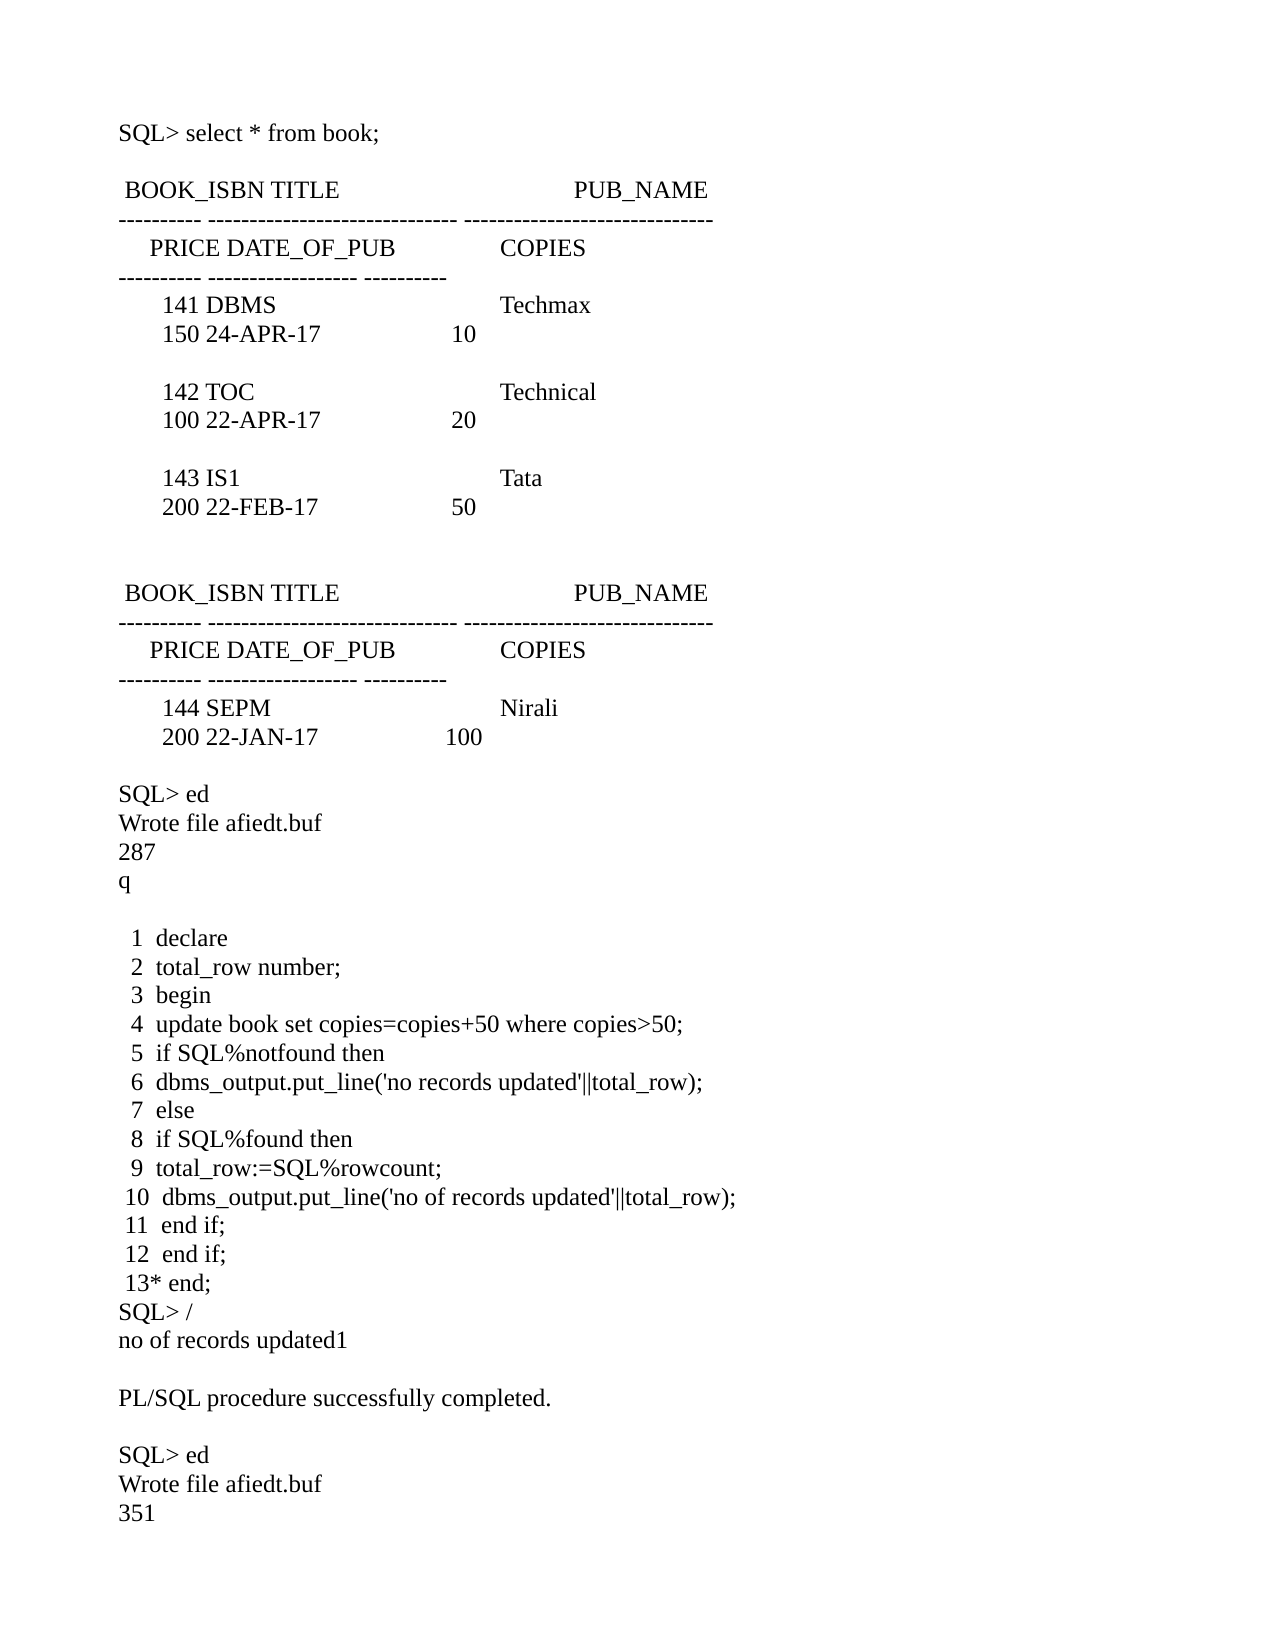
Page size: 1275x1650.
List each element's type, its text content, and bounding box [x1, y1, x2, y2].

text PL/SQL procedure successfully completed. [118, 1383, 1157, 1412]
text no of records updated1 [118, 1326, 1157, 1354]
text ---------- ------------------------------ ------------------------------ [118, 204, 1157, 233]
text 144 SEPM Nirali [118, 693, 1157, 722]
text 287 [118, 837, 1157, 866]
text 13* end; [118, 1268, 1157, 1297]
text 8 if SQL%found then [118, 1124, 1157, 1153]
text 3 begin [118, 981, 1157, 1009]
text 150 24-APR-17 10 [118, 319, 1157, 348]
text 2 total_row number; [118, 952, 1157, 981]
text SQL> select * from book; [118, 118, 1157, 147]
text ---------- ------------------ ---------- [118, 664, 1157, 693]
text BOOK_ISBN TITLE PUB_NAME [118, 176, 1157, 204]
text 1 declare [118, 923, 1157, 952]
text PRICE DATE_OF_PUB COPIES [118, 233, 1157, 262]
text 10 dbms_output.put_line('no of records updated'||total_row); [118, 1182, 1157, 1211]
text Wrote file afiedt.buf [118, 1469, 1157, 1498]
text BOOK_ISBN TITLE PUB_NAME [118, 578, 1157, 607]
text ---------- ------------------------------ ------------------------------ [118, 607, 1157, 636]
text q [118, 866, 1157, 894]
text 11 end if; [118, 1211, 1157, 1239]
text 5 if SQL%notfound then [118, 1038, 1157, 1067]
text 100 22-APR-17 20 [118, 406, 1157, 434]
text 7 else [118, 1096, 1157, 1124]
text 9 total_row:=SQL%rowcount; [118, 1153, 1157, 1182]
text SQL> ed [118, 1441, 1157, 1469]
text 12 end if; [118, 1239, 1157, 1268]
text SQL> ed [118, 779, 1157, 808]
text Wrote file afiedt.buf [118, 808, 1157, 837]
text 143 IS1 Tata [118, 463, 1157, 492]
text PRICE DATE_OF_PUB COPIES [118, 636, 1157, 664]
text 6 dbms_output.put_line('no records updated'||total_row); [118, 1067, 1157, 1096]
text ---------- ------------------ ---------- [118, 262, 1157, 291]
text SQL> / [118, 1297, 1157, 1326]
text 141 DBMS Techmax [118, 291, 1157, 319]
text 200 22-JAN-17 100 [118, 722, 1157, 751]
text 351 [118, 1498, 1157, 1527]
text 142 TOC Technical [118, 377, 1157, 406]
text 200 22-FEB-17 50 [118, 492, 1157, 521]
text 4 update book set copies=copies+50 where copies>50; [118, 1009, 1157, 1038]
